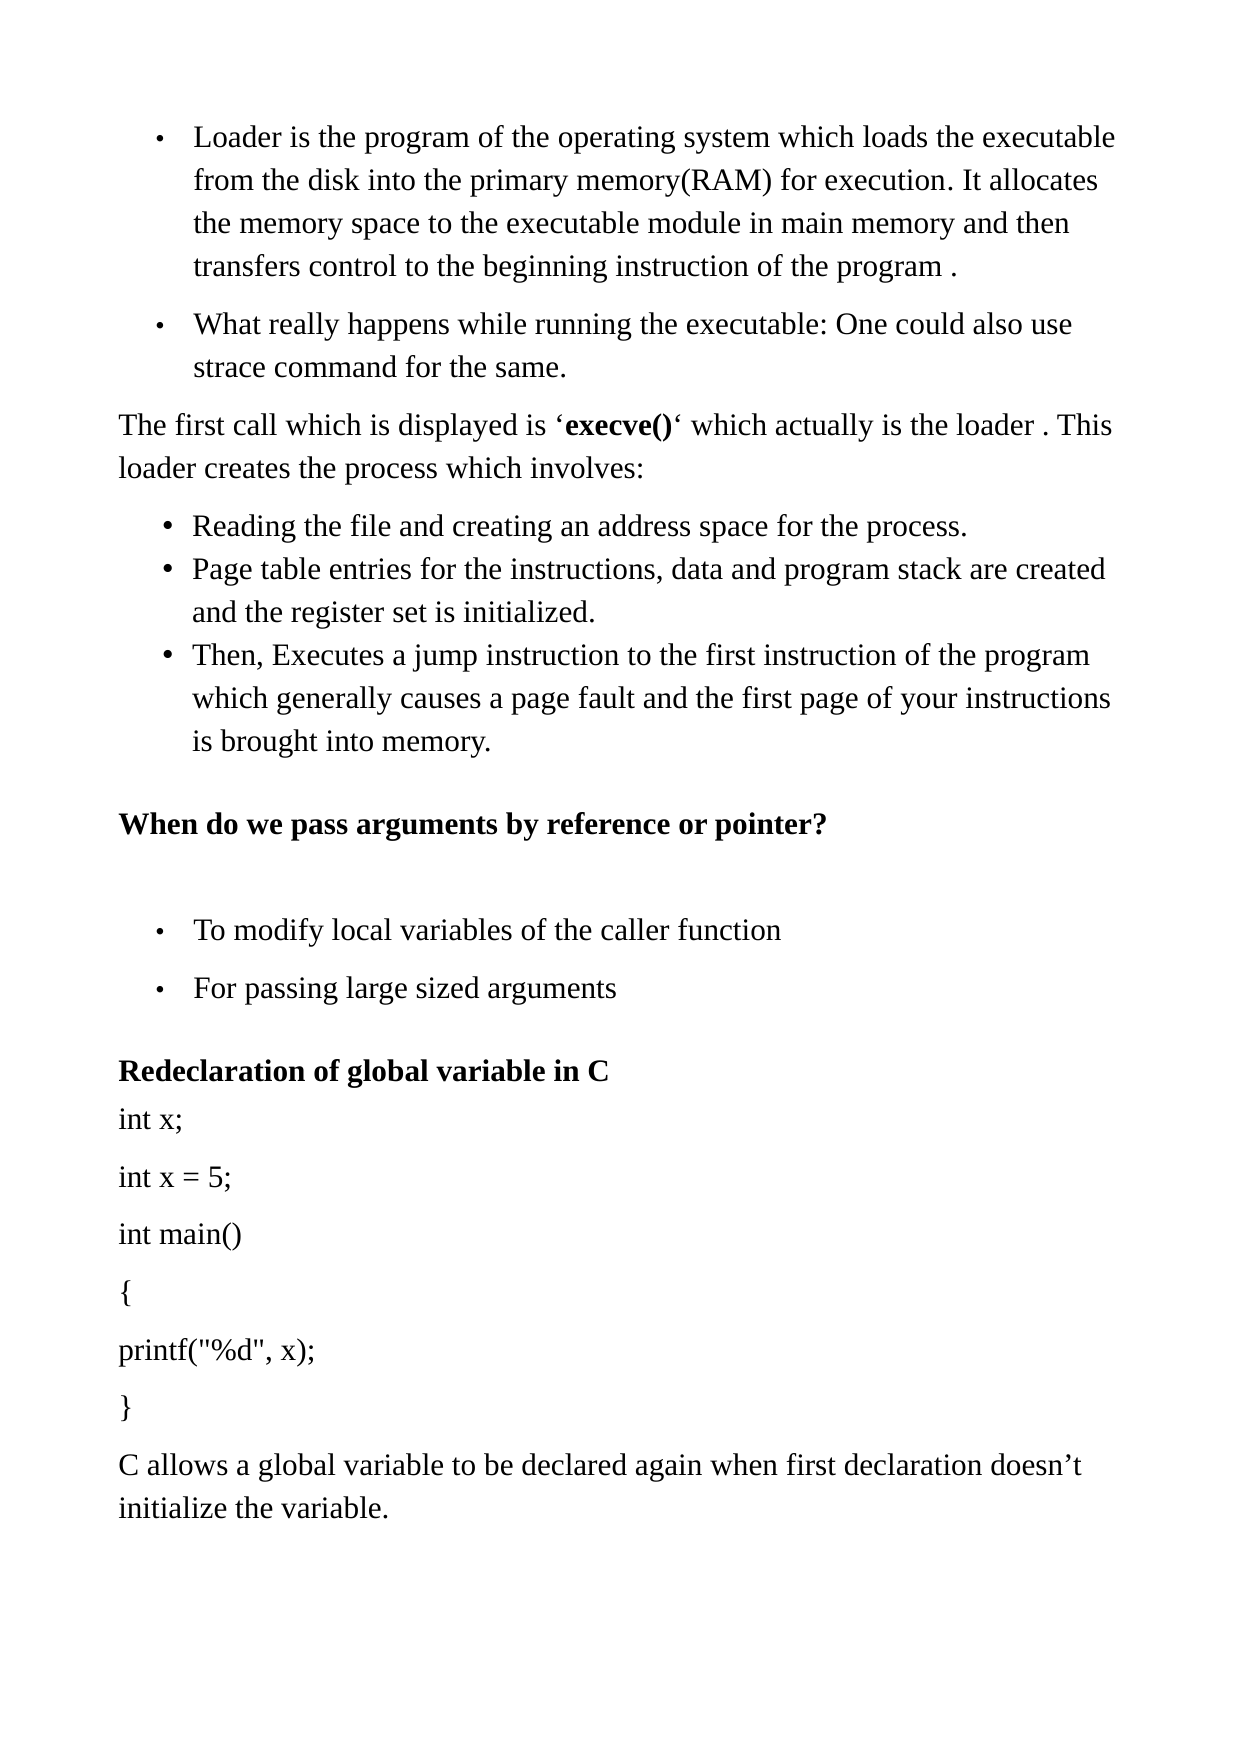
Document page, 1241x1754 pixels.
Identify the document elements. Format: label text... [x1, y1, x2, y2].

list Page table entries for the instructions, data and program stack are created and the register set is initialized. [162, 550, 1122, 629]
subtitle When do we pass arguments by reference or pointer? [118, 805, 1122, 841]
text int x = 5; [118, 1158, 1122, 1194]
text } [118, 1389, 1122, 1425]
list To modify local variables of the caller function [156, 911, 1122, 947]
text int main() [118, 1216, 1122, 1252]
list For passing large sized arguments [156, 969, 1122, 1005]
list What really happens while running the executable: One could also use strace command for the same. [156, 305, 1122, 384]
text { [118, 1273, 1122, 1309]
list Then, Executes a jump instruction to the first instruction of the program which generally causes a page fault and the first page of your instructions is brought into memory. [162, 636, 1122, 758]
text The first call which is displayed is ‘execve()‘ which actually is the loader . This loader creates the process which involves: [118, 406, 1122, 485]
text int x; [118, 1100, 1122, 1136]
text printf("%d", x); [118, 1331, 1122, 1367]
subtitle Redeclaration of global variable in C [118, 1052, 1122, 1088]
list Loader is the program of the operating system which loads the executable from the disk into the primary memory(RAM) for execution. It allocates the memory space to the executable module in main memory and then transfers control to the beginning instruction of the program . [156, 118, 1122, 283]
list Reading the file and creating an address space for the process. [162, 507, 1122, 543]
text C allows a global variable to be declared again when first declaration doesn’t initialize the variable. [118, 1446, 1122, 1526]
